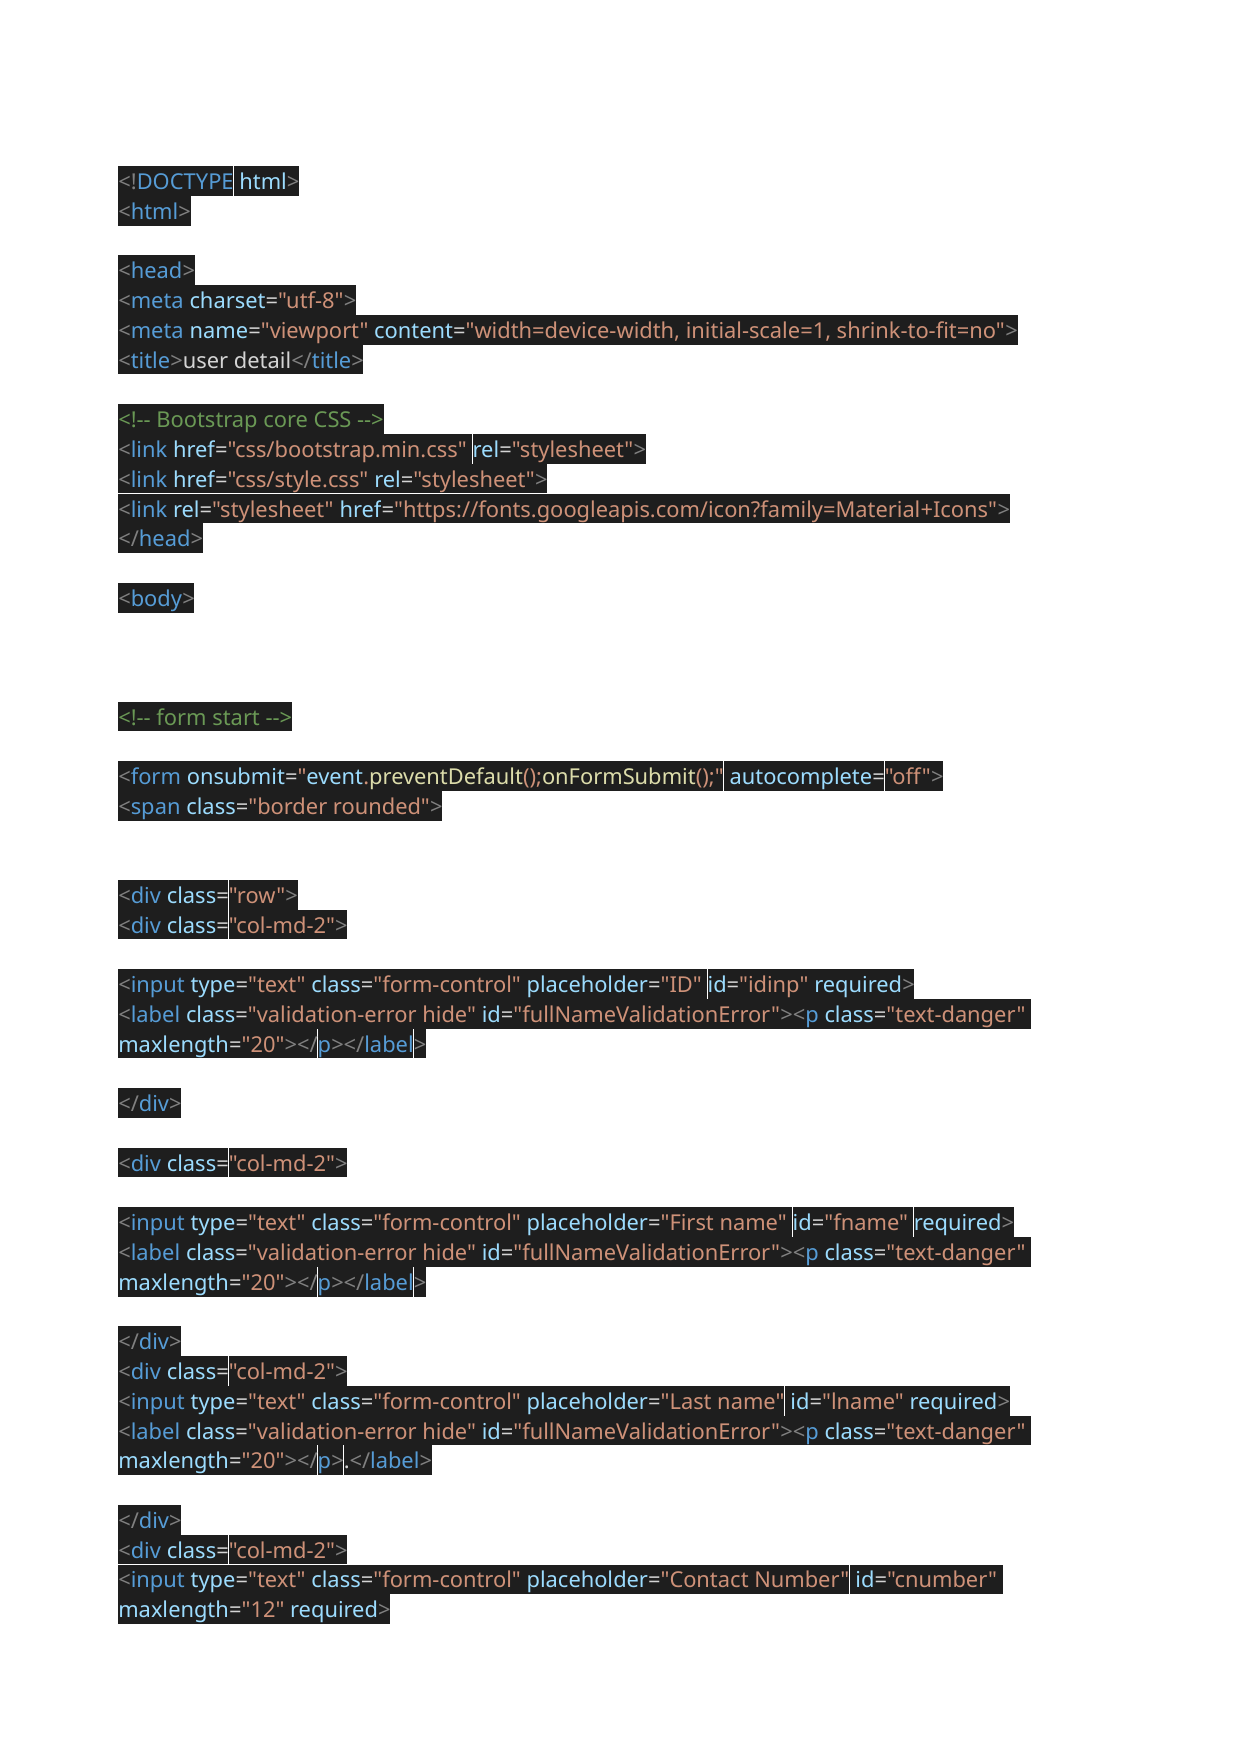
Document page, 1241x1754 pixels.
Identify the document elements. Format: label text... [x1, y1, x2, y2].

text <meta name="viewport" content="width=device-width, initial-scale=1, shrink-to-fit=no"> [118, 315, 1122, 345]
text <!DOCTYPE html> [118, 166, 1122, 196]
text <div class="row"> [118, 880, 1122, 910]
text <div class="col-md-2"> [118, 910, 1122, 939]
text <meta charset="utf-8"> [118, 285, 1122, 315]
text </div> [118, 1505, 1122, 1535]
text <div class="col-md-2"> [118, 1356, 1122, 1386]
text <input type="text" class="form-control" placeholder="ID" id="idinp" required> [118, 969, 1122, 999]
text <link rel="stylesheet" href="https://fonts.googleapis.com/icon?family=Material+Icons"> [118, 493, 1122, 523]
text <input type="text" class="form-control" placeholder="First name" id="fname" required> [118, 1207, 1122, 1237]
text <!-- Bootstrap core CSS --> [118, 404, 1122, 434]
text <link href="css/style.css" rel="stylesheet"> [118, 464, 1122, 493]
text <head> [118, 255, 1122, 285]
text <html> [118, 196, 1122, 226]
text <link href="css/bootstrap.min.css" rel="stylesheet"> [118, 434, 1122, 464]
text <input type="text" class="form-control" placeholder="Contact Number" id="cnumber" maxlength="12" required> [118, 1564, 1122, 1624]
text </div> [118, 1326, 1122, 1356]
text <body> [118, 583, 1122, 613]
text <!-- form start --> [118, 702, 1122, 731]
text <div class="col-md-2"> [118, 1148, 1122, 1177]
text </div> [118, 1088, 1122, 1118]
text <title>user detail</title> [118, 345, 1122, 374]
text <label class="validation-error hide" id="fullNameValidationError"><p class="text-danger" maxlength="20"></p></label> [118, 1237, 1122, 1297]
text <label class="validation-error hide" id="fullNameValidationError"><p class="text-danger" maxlength="20"></p>.</label> [118, 1416, 1122, 1475]
text <input type="text" class="form-control" placeholder="Last name" id="lname" required> [118, 1386, 1122, 1416]
text <label class="validation-error hide" id="fullNameValidationError"><p class="text-danger" maxlength="20"></p></label> [118, 999, 1122, 1058]
text <div class="col-md-2"> [118, 1535, 1122, 1564]
text <span class="border rounded"> [118, 791, 1122, 821]
text <form onsubmit="event.preventDefault();onFormSubmit();" autocomplete="off"> [118, 761, 1122, 791]
text </head> [118, 523, 1122, 553]
